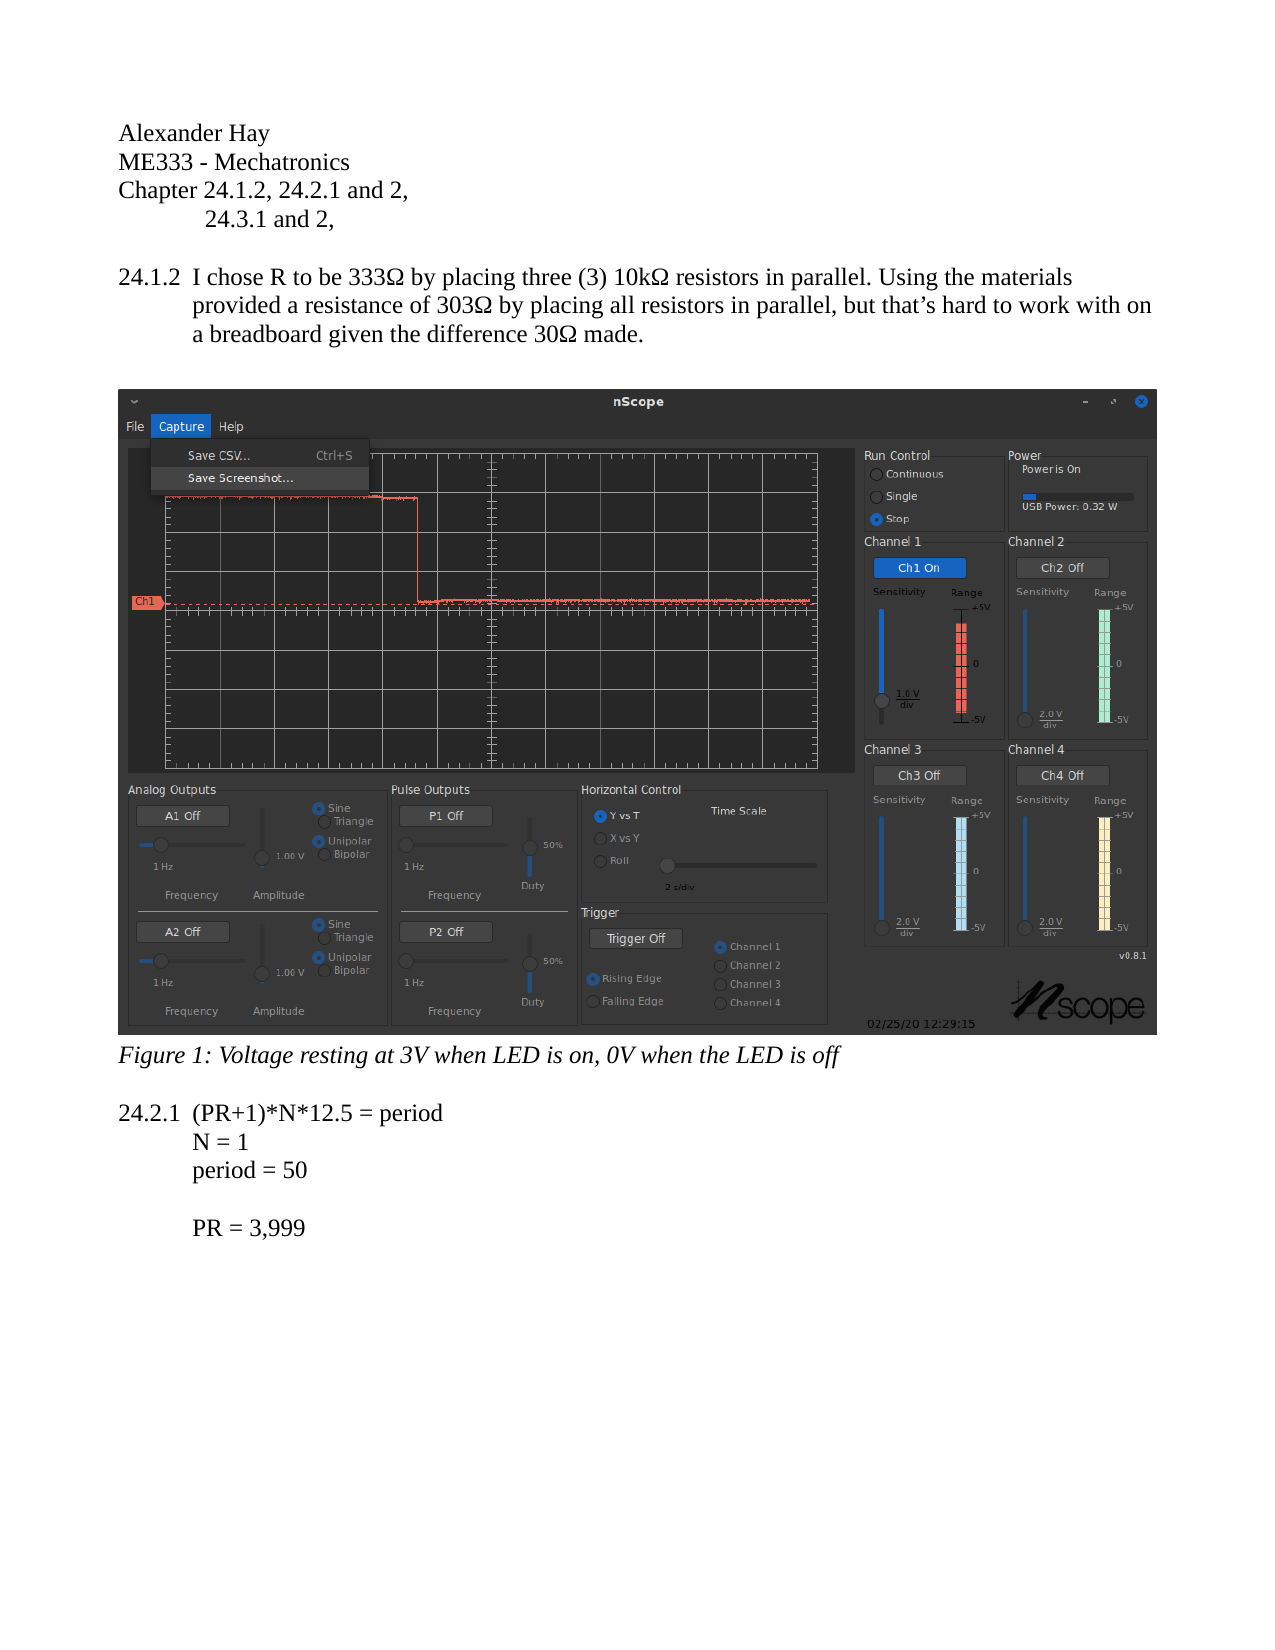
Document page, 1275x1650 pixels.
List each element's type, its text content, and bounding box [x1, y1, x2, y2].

picture [118, 389, 1157, 1035]
text Chapter 24.1.2, 24.2.1 and 2, [118, 176, 1157, 204]
text N = 1 [118, 1127, 1157, 1155]
text ME333 - Mechatronics [118, 147, 1157, 176]
text PR = 3,999 [118, 1213, 1157, 1242]
text Alexander Hay [118, 118, 1157, 147]
text 24.1.2 I chose R to be 333Ω by placing three (3) 10kΩ resistors in parallel. Using the materials provided a resistance of 303Ω by placing all resistors in parallel, but that’s hard to work with on a breadboard given the difference 30Ω made. [118, 262, 1157, 348]
text 24.2.1 (PR+1)*N*12.5 = period [118, 1098, 1157, 1127]
text 24.3.1 and 2, [118, 204, 1157, 233]
text period = 50 [118, 1155, 1157, 1184]
text Figure 1: Voltage resting at 3V when LED is on, 0V when the LED is off [118, 1035, 1157, 1069]
